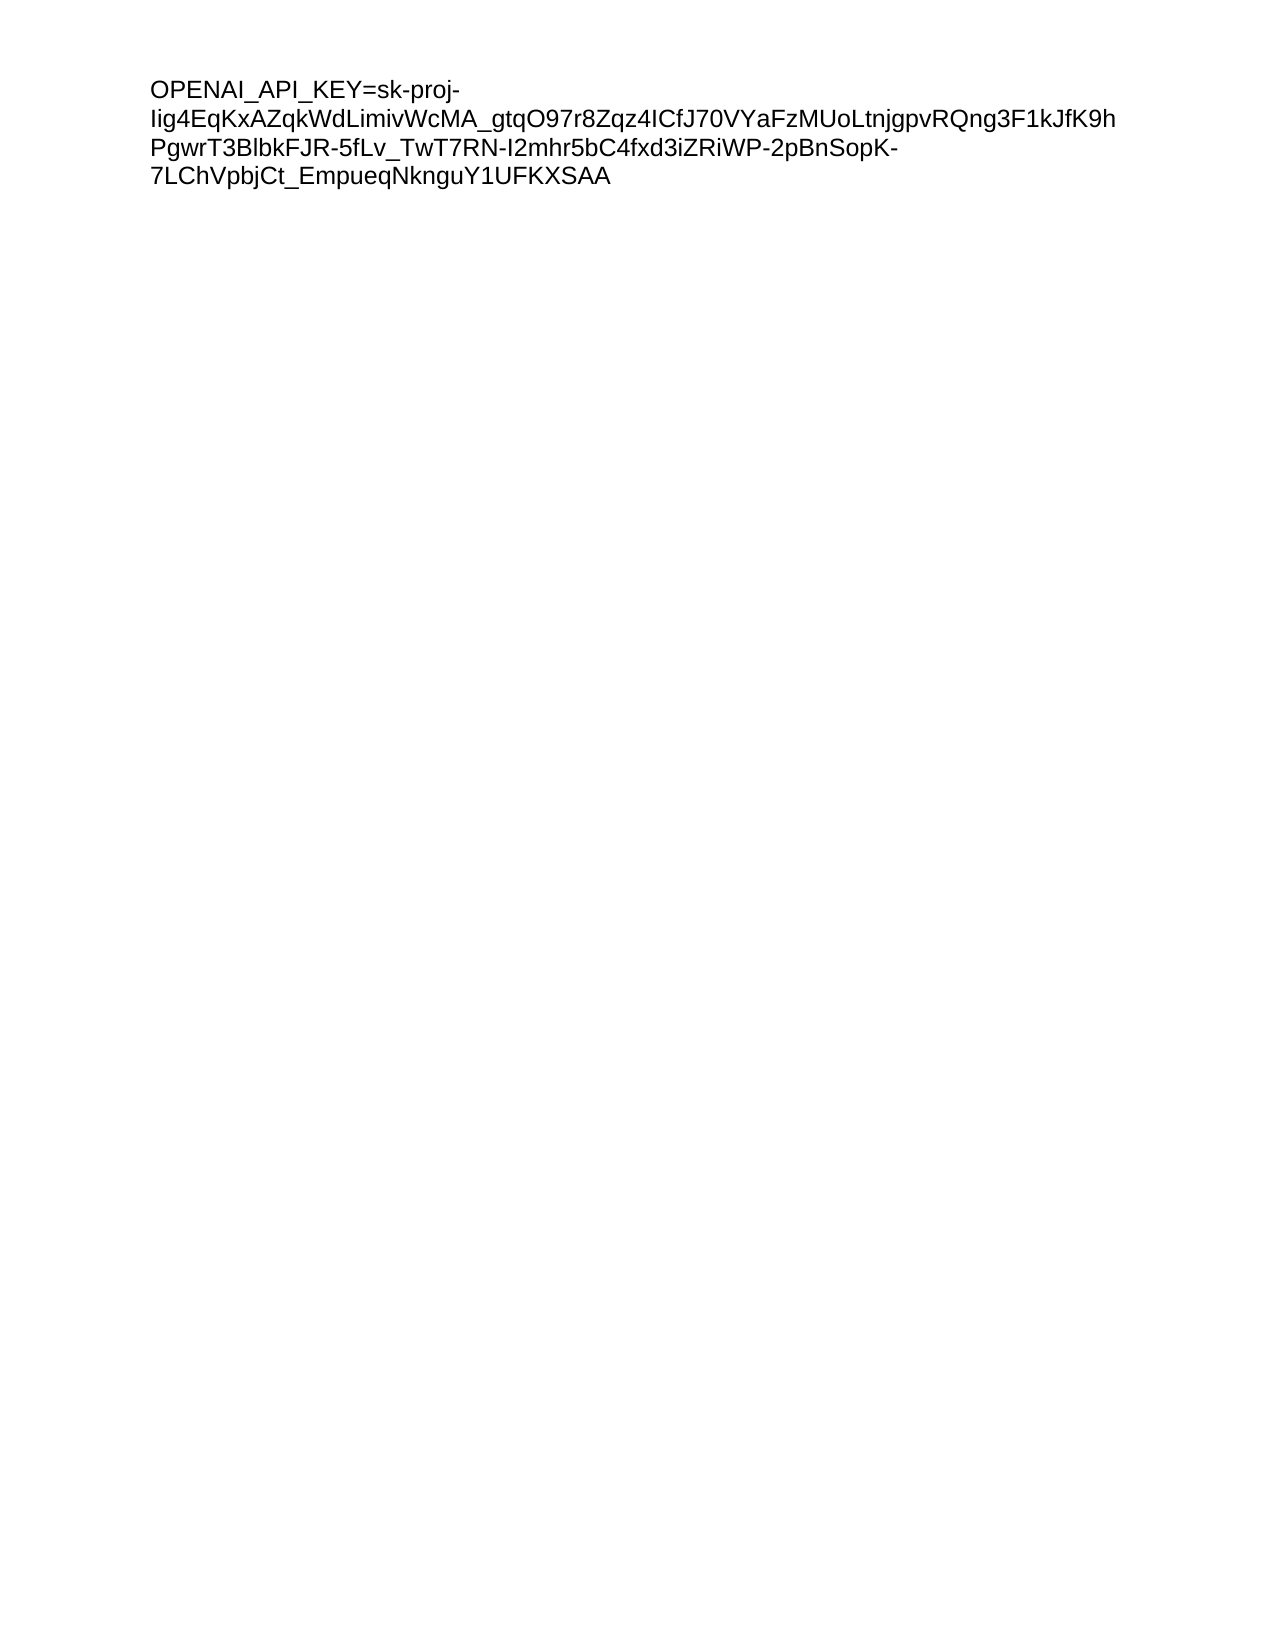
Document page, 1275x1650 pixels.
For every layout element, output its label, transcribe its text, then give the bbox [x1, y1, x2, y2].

text OPENAI_API_KEY=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 [150, 75, 1125, 190]
